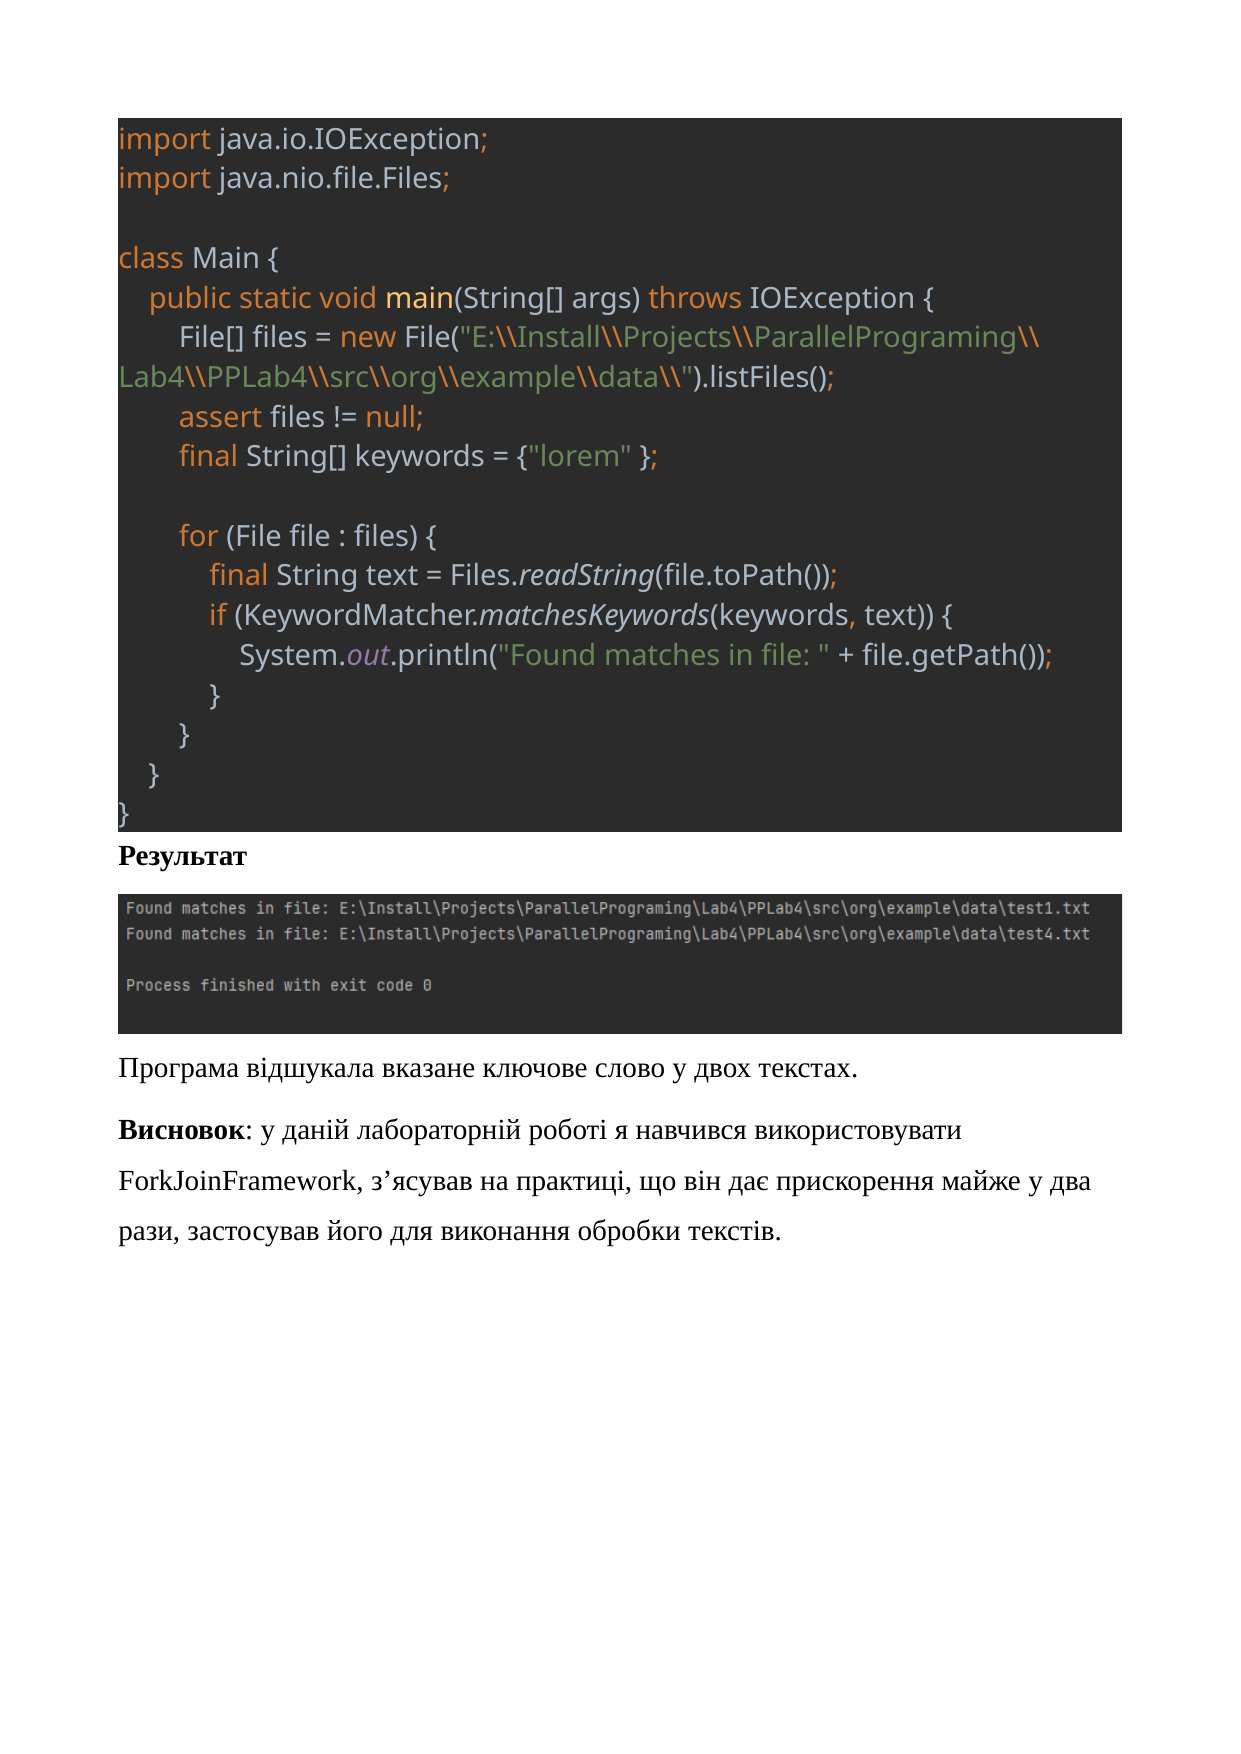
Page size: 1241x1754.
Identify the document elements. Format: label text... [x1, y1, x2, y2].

text import java.io.IOException; import java.nio.file.Files; class Main { public static void main(String[] args) throws IOException { File[] files = new File("E:\\Install\\Projects\\ParallelPrograming\\Lab4\\PPLab4\\src\\org\\example\\data\\").listFiles(); assert files != null; final String[] keywords = {"lorem" }; for (File file : files) { final String text = Files.readString(file.toPath()); if (KeywordMatcher.matchesKeywords(keywords, text)) { System.out.println("Found matches in file: " + file.getPath()); } } } } [118, 118, 1122, 832]
text Програма відшукала вказане ключове слово у двох текстах. [118, 1034, 1122, 1084]
text Висновок: у даній лабораторній роботі я навчився використовувати ForkJoinFramework, з’ясував на практиці, що він дає прискорення майже у два рази, застосував його для виконання обробки текстів. [118, 1112, 1122, 1247]
text Результат [118, 838, 1122, 872]
picture [118, 894, 1123, 1034]
